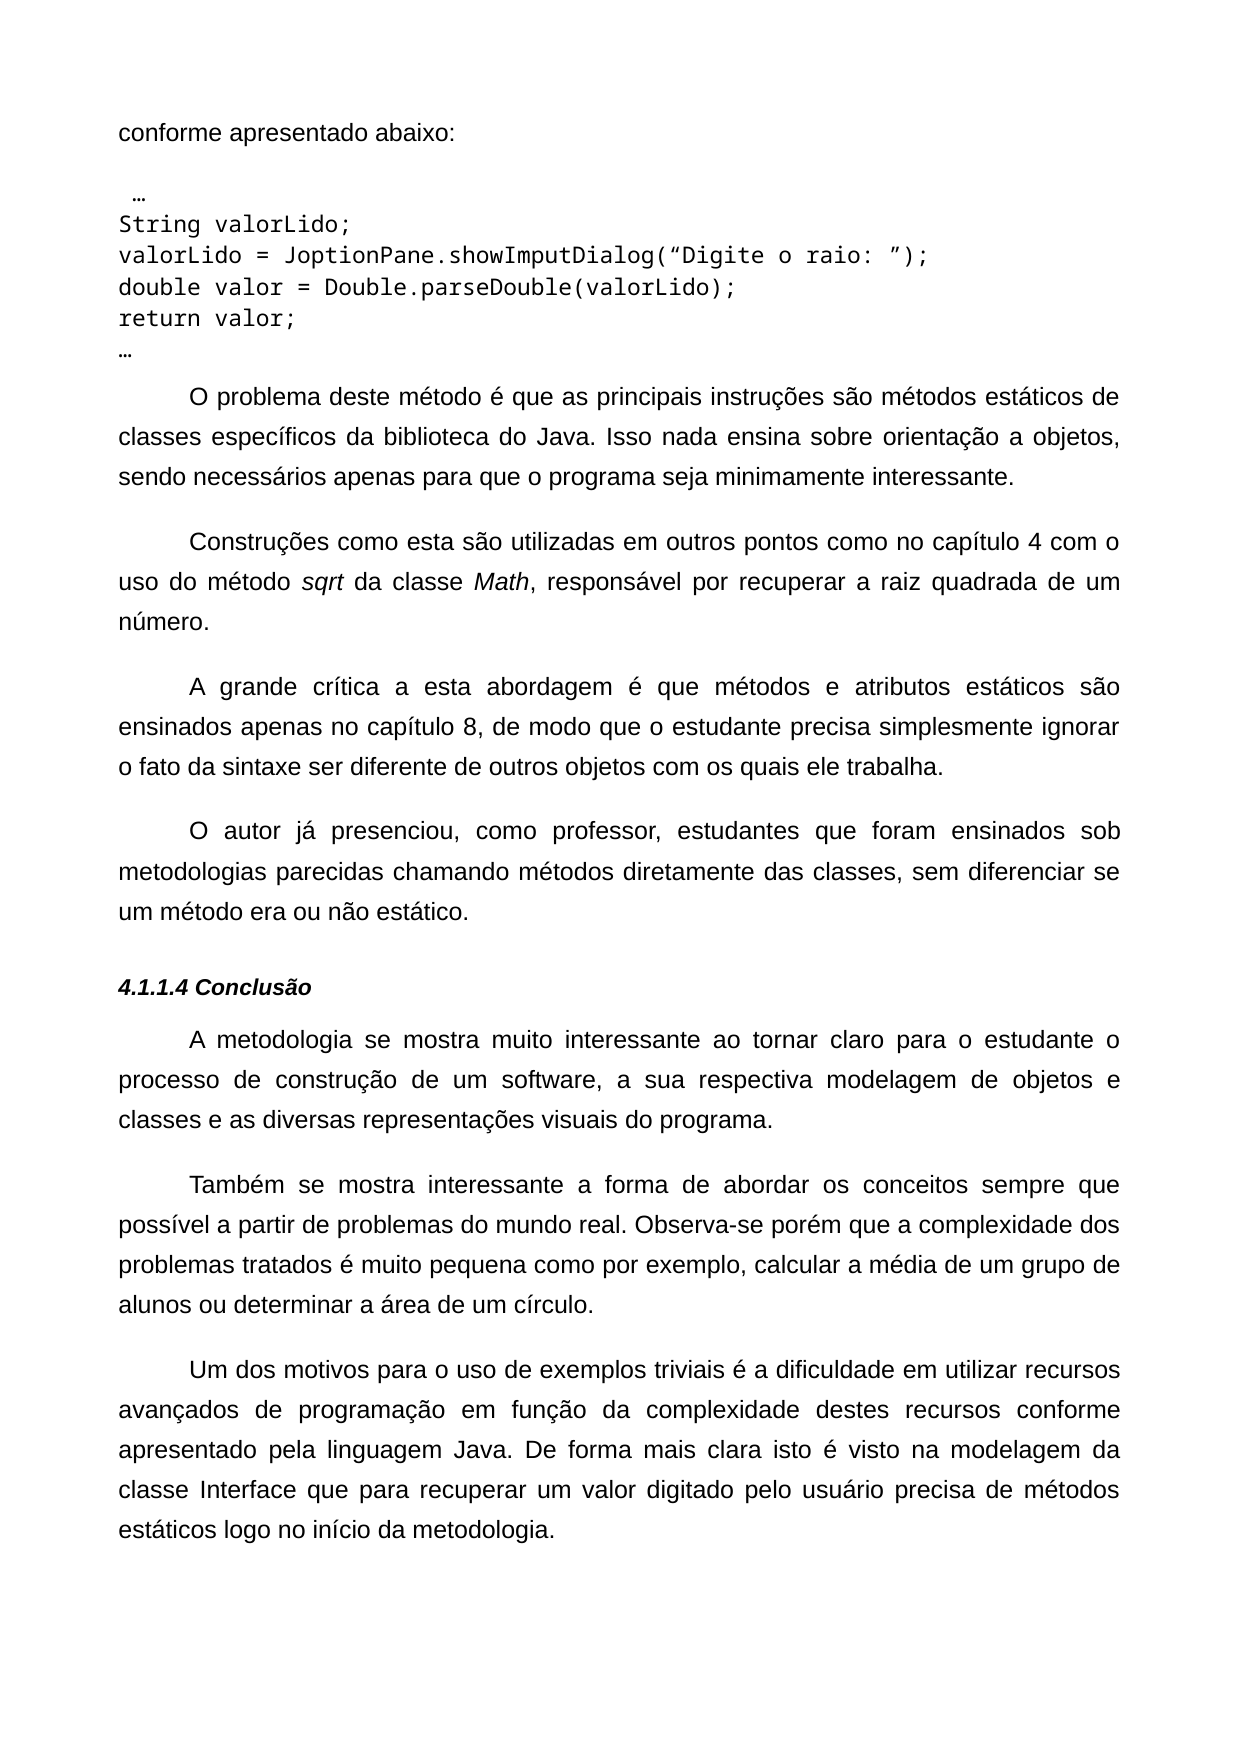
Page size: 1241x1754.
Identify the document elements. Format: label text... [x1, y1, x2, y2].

text O autor já presenciou, como professor, estudantes que foram ensinados sob metodologias parecidas chamando métodos diretamente das classes, sem diferenciar se um método era ou não estático. [118, 816, 1122, 925]
text Construções como esta são utilizadas em outros pontos como no capítulo 4 com o uso do método sqrt da classe Math, responsável por recuperar a raiz quadrada de um número. [118, 527, 1122, 636]
text Um dos motivos para o uso de exemplos triviais é a dificuldade em utilizar recursos avançados de programação em função da complexidade destes recursos conforme apresentado pela linguagem Java. De forma mais clara isto é visto na modelagem da classe Interface que para recuperar um valor digitado pelo usuário precisa de métodos estáticos logo no início da metodologia. [118, 1355, 1122, 1544]
text A metodologia se mostra muito interessante ao tornar claro para o estudante o processo de construção de um software, a sua respectiva modelagem de objetos e classes e as diversas representações visuais do programa. [118, 1025, 1122, 1134]
subtitle 4.1.1.4 Conclusão [118, 974, 1122, 1001]
text Também se mostra interessante a forma de abordar os conceitos sempre que possível a partir de problemas do mundo real. Observa-se porém que a complexidade dos problemas tratados é muito pequena como por exemplo, calcular a média de um grupo de alunos ou determinar a área de um círculo. [118, 1170, 1122, 1319]
text O problema deste método é que as principais instruções são métodos estáticos de classes específicos da biblioteca do Java. Isso nada ensina sobre orientação a objetos, sendo necessários apenas para que o programa seja minimamente interessante. [118, 382, 1122, 491]
text conforme apresentado abaixo: [118, 118, 1122, 147]
text … String valorLido; valorLido = JoptionPane.showImputDialog(“Digite o raio: ”); double valor = Double.parseDouble(valorLido); return valor; … [118, 177, 1122, 364]
text A grande crítica a esta abordagem é que métodos e atributos estáticos são ensinados apenas no capítulo 8, de modo que o estudante precisa simplesmente ignorar o fato da sintaxe ser diferente de outros objetos com os quais ele trabalha. [118, 671, 1122, 781]
